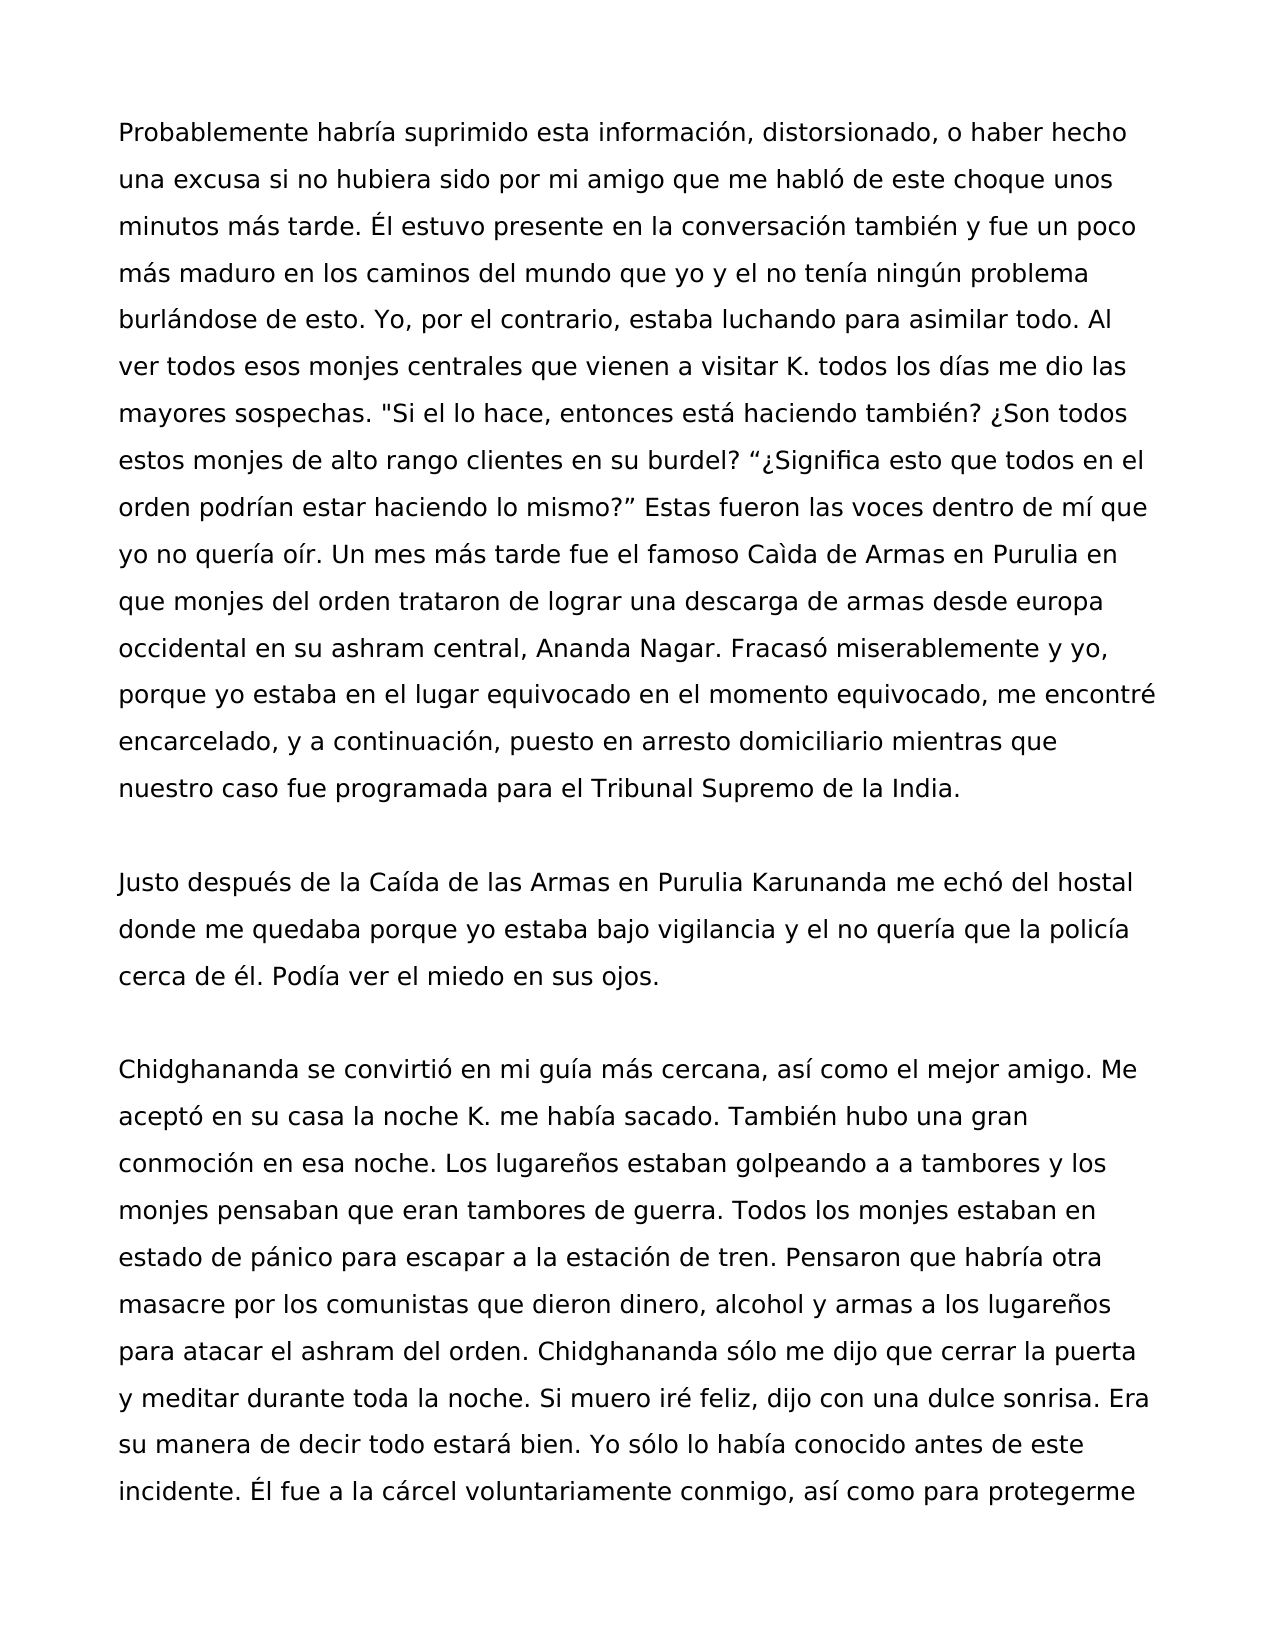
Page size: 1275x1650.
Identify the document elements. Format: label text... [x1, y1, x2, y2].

text Probablemente habría suprimido esta información, distorsionado, o haber hecho una excusa si no hubiera sido por mi amigo que me habló de este choque unos minutos más tarde. Él estuvo presente en la conversación también y fue un poco más maduro en los caminos del mundo que yo y el no tenía ningún problema burlándose de esto. Yo, por el contrario, estaba luchando para asimilar todo. Al ver todos esos monjes centrales que vienen a visitar K. todos los días me dio las mayores sospechas. "Si el lo hace, entonces está haciendo también? ¿Son todos estos monjes de alto rango clientes en su burdel? “¿Significa esto que todos en el orden podrían estar haciendo lo mismo?” Estas fueron las voces dentro de mí que yo no quería oír. Un mes más tarde fue el famoso Caìda de Armas en Purulia en que monjes del orden trataron de lograr una descarga de armas desde europa occidental en su ashram central, Ananda Nagar. Fracasó miserablemente y yo, porque yo estaba en el lugar equivocado en el momento equivocado, me encontré encarcelado, y a continuación, puesto en arresto domiciliario mientras que nuestro caso fue programada para el Tribunal Supremo de la India. Justo después de la Caída de las Armas en Purulia Karunanda me echó del hostal donde me quedaba porque yo estaba bajo vigilancia y el no quería que la policía cerca de él. Podía ver el miedo en sus ojos. Chidghananda se convirtió en mi guía más cercana, así como el mejor amigo. Me aceptó en su casa la noche K. me había sacado. También hubo una gran conmoción en esa noche. Los lugareños estaban golpeando a a tambores y los monjes pensaban que eran tambores de guerra. Todos los monjes estaban en estado de pánico para escapar a la estación de tren. Pensaron que habría otra masacre por los comunistas que dieron dinero, alcohol y armas a los lugareños para atacar el ashram del orden. Chidghananda sólo me dijo que cerrar la puerta y meditar durante toda la noche. Si muero iré feliz, dijo con una dulce sonrisa. Era su manera de decir todo estará bien. Yo sólo lo había conocido antes de este incidente. Él fue a la cárcel voluntariamente conmigo, así como para protegerme [118, 118, 1157, 1507]
